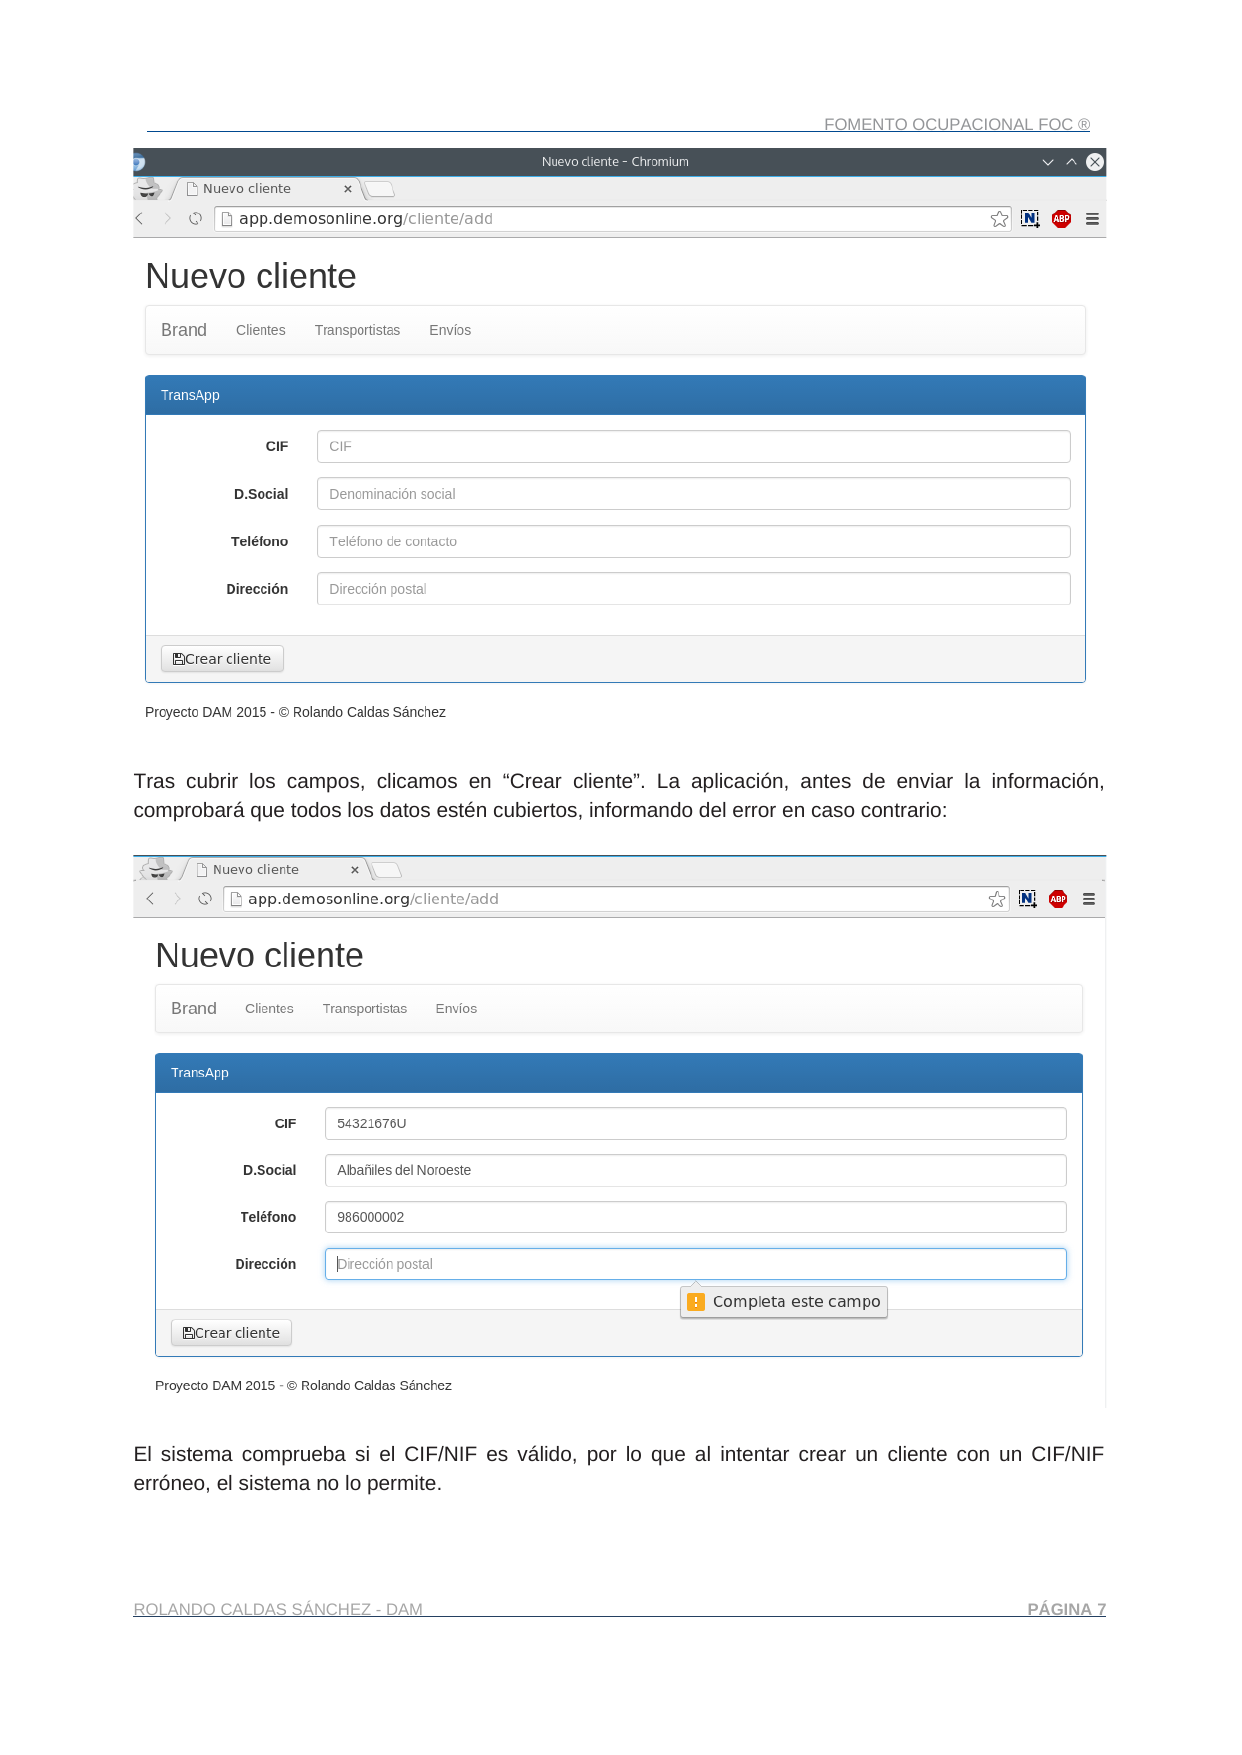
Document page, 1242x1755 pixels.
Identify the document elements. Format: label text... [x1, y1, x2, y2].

picture [133, 148, 1107, 735]
text El sistema comprueba si el CIF/NIF es válido, por lo que al intentar crear un cliente con un CIF/NIF erróneo, el sistema no lo permite. [133, 1441, 1106, 1494]
text Tras cubrir los campos, clicamos en “Crear cliente”. La aplicación, antes de enviar la información, comprobará que todos los datos estén cubiertos, informando del error en caso contrario: [133, 769, 1106, 822]
picture [133, 855, 1107, 1408]
